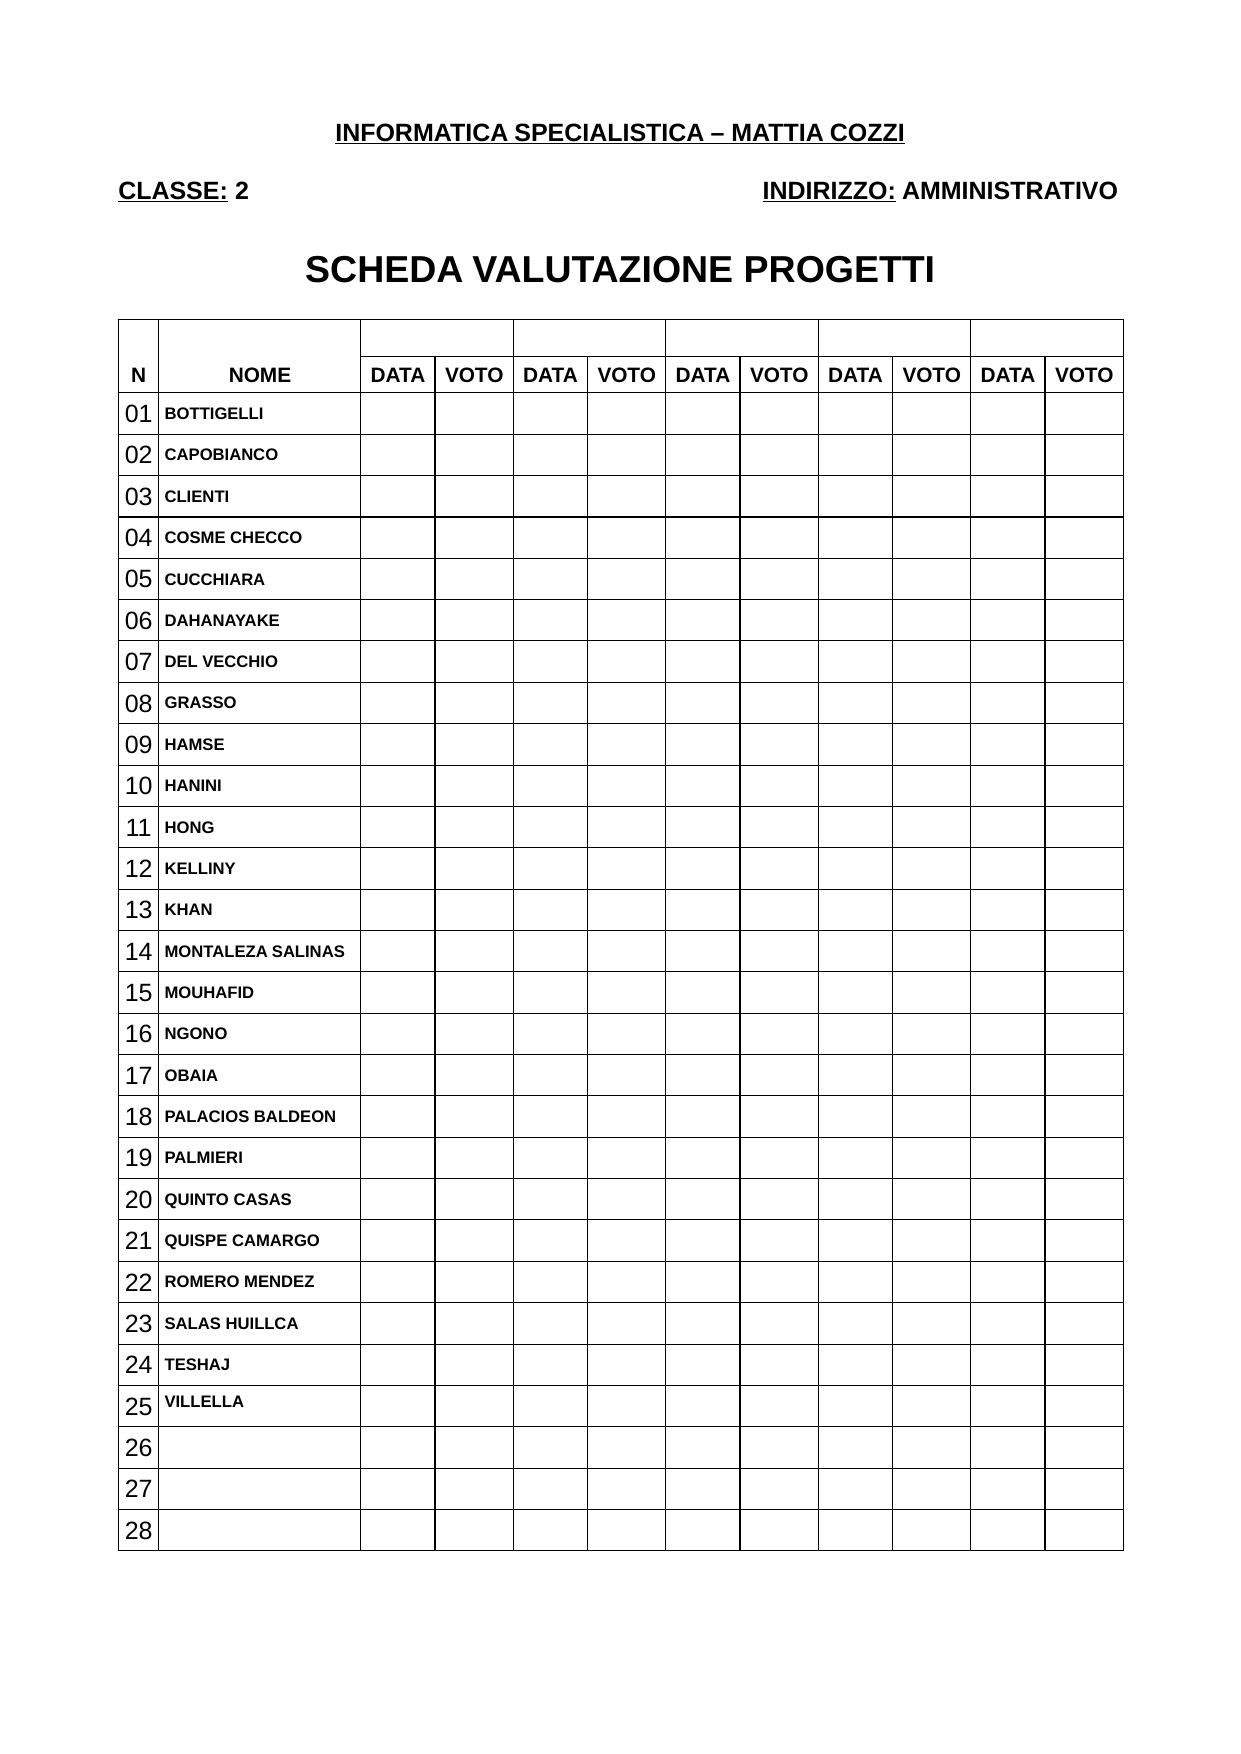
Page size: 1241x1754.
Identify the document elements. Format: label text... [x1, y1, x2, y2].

table_cell [588, 641, 665, 682]
table_cell [588, 1262, 665, 1302]
table_cell [436, 559, 513, 599]
table_cell [819, 1262, 892, 1302]
table_cell [514, 1014, 587, 1054]
table_cell [361, 1345, 434, 1385]
table_cell [1046, 1345, 1123, 1385]
table_cell [971, 1345, 1044, 1385]
table_cell [1046, 766, 1123, 806]
table_cell [1046, 1303, 1123, 1343]
table_cell [436, 1096, 513, 1137]
table_cell [514, 1138, 587, 1178]
table_cell [1046, 641, 1123, 682]
table_cell [971, 600, 1044, 640]
table_cell [893, 559, 970, 599]
table_cell [514, 931, 587, 971]
table_cell [588, 1303, 665, 1343]
table_cell [971, 1055, 1044, 1095]
table_cell [893, 972, 970, 1013]
table_cell 27 [119, 1469, 158, 1509]
table_cell [588, 518, 665, 558]
table_cell 11 [119, 807, 158, 847]
table_cell [361, 435, 434, 475]
table_cell [361, 600, 434, 640]
table_cell QUISPE CAMARGO [159, 1220, 360, 1261]
table_cell [361, 518, 434, 558]
table_cell 15 [119, 972, 158, 1013]
table_cell [514, 518, 587, 558]
table_cell [819, 1096, 892, 1137]
table_cell 04 [119, 518, 158, 558]
table_cell [666, 766, 739, 806]
table_cell [971, 807, 1044, 847]
table_cell [819, 683, 892, 723]
table_cell [819, 641, 892, 682]
table_cell 28 [119, 1510, 158, 1550]
table_cell DATA [971, 357, 1044, 392]
table_cell 12 [119, 848, 158, 888]
table_cell [436, 1220, 513, 1261]
table_cell 14 [119, 931, 158, 971]
table_header [666, 320, 818, 356]
table_cell [741, 724, 818, 764]
table_cell [1046, 1262, 1123, 1302]
table_cell [971, 1014, 1044, 1054]
table_cell [1046, 435, 1123, 475]
table_cell [436, 518, 513, 558]
table_cell [588, 972, 665, 1013]
table_cell [893, 518, 970, 558]
table_cell [893, 724, 970, 764]
table_cell [893, 1262, 970, 1302]
table_cell [514, 1510, 587, 1550]
table_cell [819, 1386, 892, 1426]
table_cell [819, 890, 892, 930]
table_cell [588, 1096, 665, 1137]
table_cell 23 [119, 1303, 158, 1343]
table_cell [1046, 393, 1123, 434]
table_cell [971, 1510, 1044, 1550]
table_cell [971, 518, 1044, 558]
table_cell [1046, 1427, 1123, 1467]
table_cell [971, 931, 1044, 971]
table_cell [819, 972, 892, 1013]
table_cell [514, 807, 587, 847]
table_cell [1046, 1096, 1123, 1137]
table_cell 08 [119, 683, 158, 723]
table_cell DATA [361, 357, 434, 392]
table_cell [514, 435, 587, 475]
table_cell 13 [119, 890, 158, 930]
table_cell DATA [514, 357, 587, 392]
table_cell [436, 1510, 513, 1550]
table_cell [514, 890, 587, 930]
table_cell 21 [119, 1220, 158, 1261]
table_cell TESHAJ [159, 1345, 360, 1385]
table_cell [361, 931, 434, 971]
table_cell [819, 1014, 892, 1054]
table_cell [666, 518, 739, 558]
table_cell [588, 393, 665, 434]
table_cell [741, 1427, 818, 1467]
table_cell [436, 683, 513, 723]
table_cell [588, 1220, 665, 1261]
table_cell [741, 1303, 818, 1343]
table_cell KHAN [159, 890, 360, 930]
table_cell [819, 848, 892, 888]
table_cell 03 [119, 476, 158, 516]
table_cell [893, 476, 970, 516]
table_cell [666, 641, 739, 682]
table_cell [588, 724, 665, 764]
text INFORMATICA SPECIALISTICA – MATTIA COZZI [118, 118, 1122, 147]
table_cell [588, 1510, 665, 1550]
table_cell [588, 890, 665, 930]
table_cell DATA [666, 357, 739, 392]
table_cell [666, 1138, 739, 1178]
table_cell [1046, 1138, 1123, 1178]
table_cell [819, 807, 892, 847]
table_cell [514, 724, 587, 764]
table_cell [1046, 972, 1123, 1013]
table_cell [588, 766, 665, 806]
table_cell [741, 476, 818, 516]
table_cell [361, 476, 434, 516]
table_cell HAMSE [159, 724, 360, 764]
table_cell [971, 766, 1044, 806]
table_cell [893, 1220, 970, 1261]
table_cell [1046, 476, 1123, 516]
table_cell [1046, 600, 1123, 640]
table_cell [666, 1055, 739, 1095]
table_cell [514, 1262, 587, 1302]
text SCHEDA VALUTAZIONE PROGETTI [118, 247, 1122, 291]
table_cell [361, 393, 434, 434]
table_cell [588, 559, 665, 599]
table_cell [666, 1220, 739, 1261]
table_cell [588, 1386, 665, 1426]
table_cell [361, 1014, 434, 1054]
table_cell [361, 807, 434, 847]
table_cell [741, 1179, 818, 1219]
table_cell [514, 393, 587, 434]
table_cell [436, 1055, 513, 1095]
table_cell [666, 683, 739, 723]
table_cell [1046, 518, 1123, 558]
table_cell [436, 641, 513, 682]
table_cell [741, 1014, 818, 1054]
table_cell [588, 1138, 665, 1178]
table_cell [361, 1262, 434, 1302]
table_cell [971, 476, 1044, 516]
table_cell [666, 1386, 739, 1426]
table_cell [819, 435, 892, 475]
table_cell DATA [819, 357, 892, 392]
table_cell [971, 1469, 1044, 1509]
table_cell [361, 1469, 434, 1509]
table_cell [819, 724, 892, 764]
table_cell [436, 1386, 513, 1426]
table_cell CAPOBIANCO [159, 435, 360, 475]
table_cell [666, 931, 739, 971]
table_cell [361, 848, 434, 888]
table_cell GRASSO [159, 683, 360, 723]
table_cell [159, 1469, 360, 1509]
table_cell [436, 724, 513, 764]
table_cell [741, 1510, 818, 1550]
table_cell [361, 1096, 434, 1137]
table_cell [971, 1220, 1044, 1261]
table_cell [741, 890, 818, 930]
table_cell [361, 1138, 434, 1178]
table_cell [971, 1096, 1044, 1137]
table_cell [361, 641, 434, 682]
table_cell [361, 1179, 434, 1219]
table_cell [741, 807, 818, 847]
table_cell [1046, 1014, 1123, 1054]
table_cell [971, 724, 1044, 764]
table_cell [819, 476, 892, 516]
table_cell SALAS HUILLCA [159, 1303, 360, 1343]
table_cell 25 [119, 1386, 158, 1426]
table_cell [819, 1138, 892, 1178]
table_cell [588, 1014, 665, 1054]
table_cell [361, 1220, 434, 1261]
table_cell [436, 600, 513, 640]
table_cell 10 [119, 766, 158, 806]
table_cell [819, 1427, 892, 1467]
table_cell [361, 1055, 434, 1095]
table_cell [971, 1138, 1044, 1178]
table_cell [666, 1427, 739, 1467]
table_cell [436, 1179, 513, 1219]
table_cell [893, 1510, 970, 1550]
table_cell [588, 1427, 665, 1467]
table_cell [741, 1386, 818, 1426]
table_cell [1046, 890, 1123, 930]
table_cell [514, 1427, 587, 1467]
table_cell [666, 1262, 739, 1302]
table_cell [819, 1510, 892, 1550]
table_cell [893, 1345, 970, 1385]
table_cell [971, 1179, 1044, 1219]
table_cell [588, 1055, 665, 1095]
table_cell PALMIERI [159, 1138, 360, 1178]
table_cell ROMERO MENDEZ [159, 1262, 360, 1302]
table_cell [588, 1179, 665, 1219]
table_cell [588, 1345, 665, 1385]
table_cell [893, 641, 970, 682]
table_cell [159, 1427, 360, 1467]
table_cell [514, 1303, 587, 1343]
table_cell 26 [119, 1427, 158, 1467]
table_cell 19 [119, 1138, 158, 1178]
table_cell [819, 600, 892, 640]
table_cell [588, 848, 665, 888]
table_cell [893, 848, 970, 888]
table_header [361, 320, 513, 356]
table_cell [514, 600, 587, 640]
table_cell [741, 1262, 818, 1302]
table_cell [893, 393, 970, 434]
table_cell [893, 1469, 970, 1509]
table_cell [588, 931, 665, 971]
table_cell [436, 1014, 513, 1054]
table_cell HONG [159, 807, 360, 847]
table_cell [588, 807, 665, 847]
table_cell 05 [119, 559, 158, 599]
table_cell [588, 476, 665, 516]
table_cell DEL VECCHIO [159, 641, 360, 682]
table_cell 16 [119, 1014, 158, 1054]
table_cell [514, 766, 587, 806]
table_cell [741, 600, 818, 640]
table_cell [436, 1262, 513, 1302]
table_cell 22 [119, 1262, 158, 1302]
table_cell [361, 1427, 434, 1467]
table_cell [436, 1138, 513, 1178]
table_cell [893, 890, 970, 930]
table_cell [361, 766, 434, 806]
table_cell [741, 1096, 818, 1137]
table_cell [741, 393, 818, 434]
table_cell [741, 972, 818, 1013]
table_cell [666, 1096, 739, 1137]
table_cell DAHANAYAKE [159, 600, 360, 640]
table_cell [893, 766, 970, 806]
table_cell VOTO [436, 357, 513, 392]
table_cell [819, 1469, 892, 1509]
table_cell [588, 435, 665, 475]
table_cell [666, 1303, 739, 1343]
table_cell [1046, 848, 1123, 888]
table_cell [436, 1345, 513, 1385]
table_header N [119, 320, 158, 392]
table_cell [361, 724, 434, 764]
table_cell [436, 393, 513, 434]
table_cell [436, 807, 513, 847]
table_cell [588, 1469, 665, 1509]
table_cell [514, 1055, 587, 1095]
table_cell [971, 641, 1044, 682]
table_cell [893, 807, 970, 847]
table_cell [741, 518, 818, 558]
table_cell [361, 1510, 434, 1550]
table_cell [1046, 1220, 1123, 1261]
table_cell [666, 1014, 739, 1054]
table_cell [436, 766, 513, 806]
table_cell [588, 683, 665, 723]
table_cell [893, 1427, 970, 1467]
table_cell [666, 393, 739, 434]
table_cell [893, 931, 970, 971]
table_cell [971, 435, 1044, 475]
table_cell BOTTIGELLI [159, 393, 360, 434]
table_cell [514, 683, 587, 723]
table_cell 02 [119, 435, 158, 475]
table_cell VOTO [1046, 357, 1123, 392]
table_cell [514, 848, 587, 888]
table_cell [436, 1469, 513, 1509]
table_cell [436, 890, 513, 930]
table_cell [741, 1220, 818, 1261]
table_cell [819, 559, 892, 599]
table_cell [1046, 724, 1123, 764]
table_cell VILLELLA [159, 1386, 360, 1426]
table_cell [741, 559, 818, 599]
table_cell MOUHAFID [159, 972, 360, 1013]
table_cell [893, 435, 970, 475]
table_cell [971, 890, 1044, 930]
table_cell [893, 1055, 970, 1095]
table_cell VOTO [893, 357, 970, 392]
table_cell VOTO [741, 357, 818, 392]
table_cell [666, 1469, 739, 1509]
table_cell MONTALEZA SALINAS [159, 931, 360, 971]
table_cell [1046, 1179, 1123, 1219]
table_cell [436, 848, 513, 888]
table_cell [1046, 683, 1123, 723]
table_cell 09 [119, 724, 158, 764]
table_cell [741, 683, 818, 723]
table_cell [819, 518, 892, 558]
table_cell [361, 972, 434, 1013]
table_cell [361, 559, 434, 599]
table_cell [971, 559, 1044, 599]
table_cell [666, 848, 739, 888]
table_cell [819, 1220, 892, 1261]
table_cell [819, 931, 892, 971]
table_cell [741, 1345, 818, 1385]
table_cell [666, 807, 739, 847]
table_cell [893, 1303, 970, 1343]
table_cell [971, 1386, 1044, 1426]
table_cell [1046, 807, 1123, 847]
table_cell [819, 1055, 892, 1095]
table_cell [1046, 1510, 1123, 1550]
table_cell PALACIOS BALDEON [159, 1096, 360, 1137]
table_cell COSME CHECCO [159, 518, 360, 558]
table_cell [666, 1179, 739, 1219]
table_cell NGONO [159, 1014, 360, 1054]
table_cell [819, 393, 892, 434]
table_cell [514, 476, 587, 516]
table_cell [514, 1096, 587, 1137]
table_cell [436, 972, 513, 1013]
table_cell KELLINY [159, 848, 360, 888]
table_cell [741, 931, 818, 971]
table_cell [971, 683, 1044, 723]
table_cell [741, 848, 818, 888]
table_cell HANINI [159, 766, 360, 806]
table_cell [666, 890, 739, 930]
table_cell [1046, 931, 1123, 971]
table_cell [971, 848, 1044, 888]
table_cell [514, 1220, 587, 1261]
table_cell [666, 476, 739, 516]
table_cell [971, 393, 1044, 434]
table_cell OBAIA [159, 1055, 360, 1095]
table_cell [666, 724, 739, 764]
table_cell [1046, 1469, 1123, 1509]
table_cell [514, 972, 587, 1013]
table_cell [666, 1345, 739, 1385]
table_cell [971, 972, 1044, 1013]
table_cell QUINTO CASAS [159, 1179, 360, 1219]
table_cell [666, 435, 739, 475]
table_cell [971, 1427, 1044, 1467]
table_header NOME [159, 320, 360, 392]
table_cell [436, 1427, 513, 1467]
table_cell [971, 1303, 1044, 1343]
table_cell [819, 1345, 892, 1385]
table_cell [514, 641, 587, 682]
table_cell [588, 600, 665, 640]
table_cell [819, 1179, 892, 1219]
table_cell [741, 1055, 818, 1095]
table_cell [361, 890, 434, 930]
table_cell [436, 435, 513, 475]
table_cell [741, 641, 818, 682]
table_cell 18 [119, 1096, 158, 1137]
table_cell [741, 766, 818, 806]
table_cell [893, 1014, 970, 1054]
table_cell [361, 1386, 434, 1426]
table_cell [1046, 559, 1123, 599]
table_cell [741, 1138, 818, 1178]
table_cell [893, 683, 970, 723]
table_cell 24 [119, 1345, 158, 1385]
table_cell [514, 1179, 587, 1219]
table_cell VOTO [588, 357, 665, 392]
table_cell [159, 1510, 360, 1550]
table_cell [436, 1303, 513, 1343]
table_cell [666, 1510, 739, 1550]
table_cell [514, 1386, 587, 1426]
table_header [971, 320, 1123, 356]
table_cell [361, 683, 434, 723]
table_cell [514, 559, 587, 599]
table_cell [971, 1262, 1044, 1302]
table_cell [666, 600, 739, 640]
table_cell [361, 1303, 434, 1343]
table_cell [893, 1138, 970, 1178]
table_cell [741, 1469, 818, 1509]
table_cell CLIENTI [159, 476, 360, 516]
table_cell 01 [119, 393, 158, 434]
table_cell [819, 766, 892, 806]
table_cell 17 [119, 1055, 158, 1095]
text CLASSE: 2 INDIRIZZO: AMMINISTRATIVO [118, 176, 1122, 204]
table_cell [1046, 1386, 1123, 1426]
table_cell CUCCHIARA [159, 559, 360, 599]
table_header [514, 320, 665, 356]
table_cell 20 [119, 1179, 158, 1219]
table_cell [819, 1303, 892, 1343]
table_cell [436, 931, 513, 971]
table_cell [666, 972, 739, 1013]
table_cell [893, 1386, 970, 1426]
table_cell [893, 600, 970, 640]
table_header [819, 320, 970, 356]
table_cell [514, 1345, 587, 1385]
table_cell [1046, 1055, 1123, 1095]
table_cell [893, 1179, 970, 1219]
table_cell 06 [119, 600, 158, 640]
table_cell [741, 435, 818, 475]
table_cell [436, 476, 513, 516]
table_cell [514, 1469, 587, 1509]
table_cell [666, 559, 739, 599]
table_cell 07 [119, 641, 158, 682]
table_cell [893, 1096, 970, 1137]
